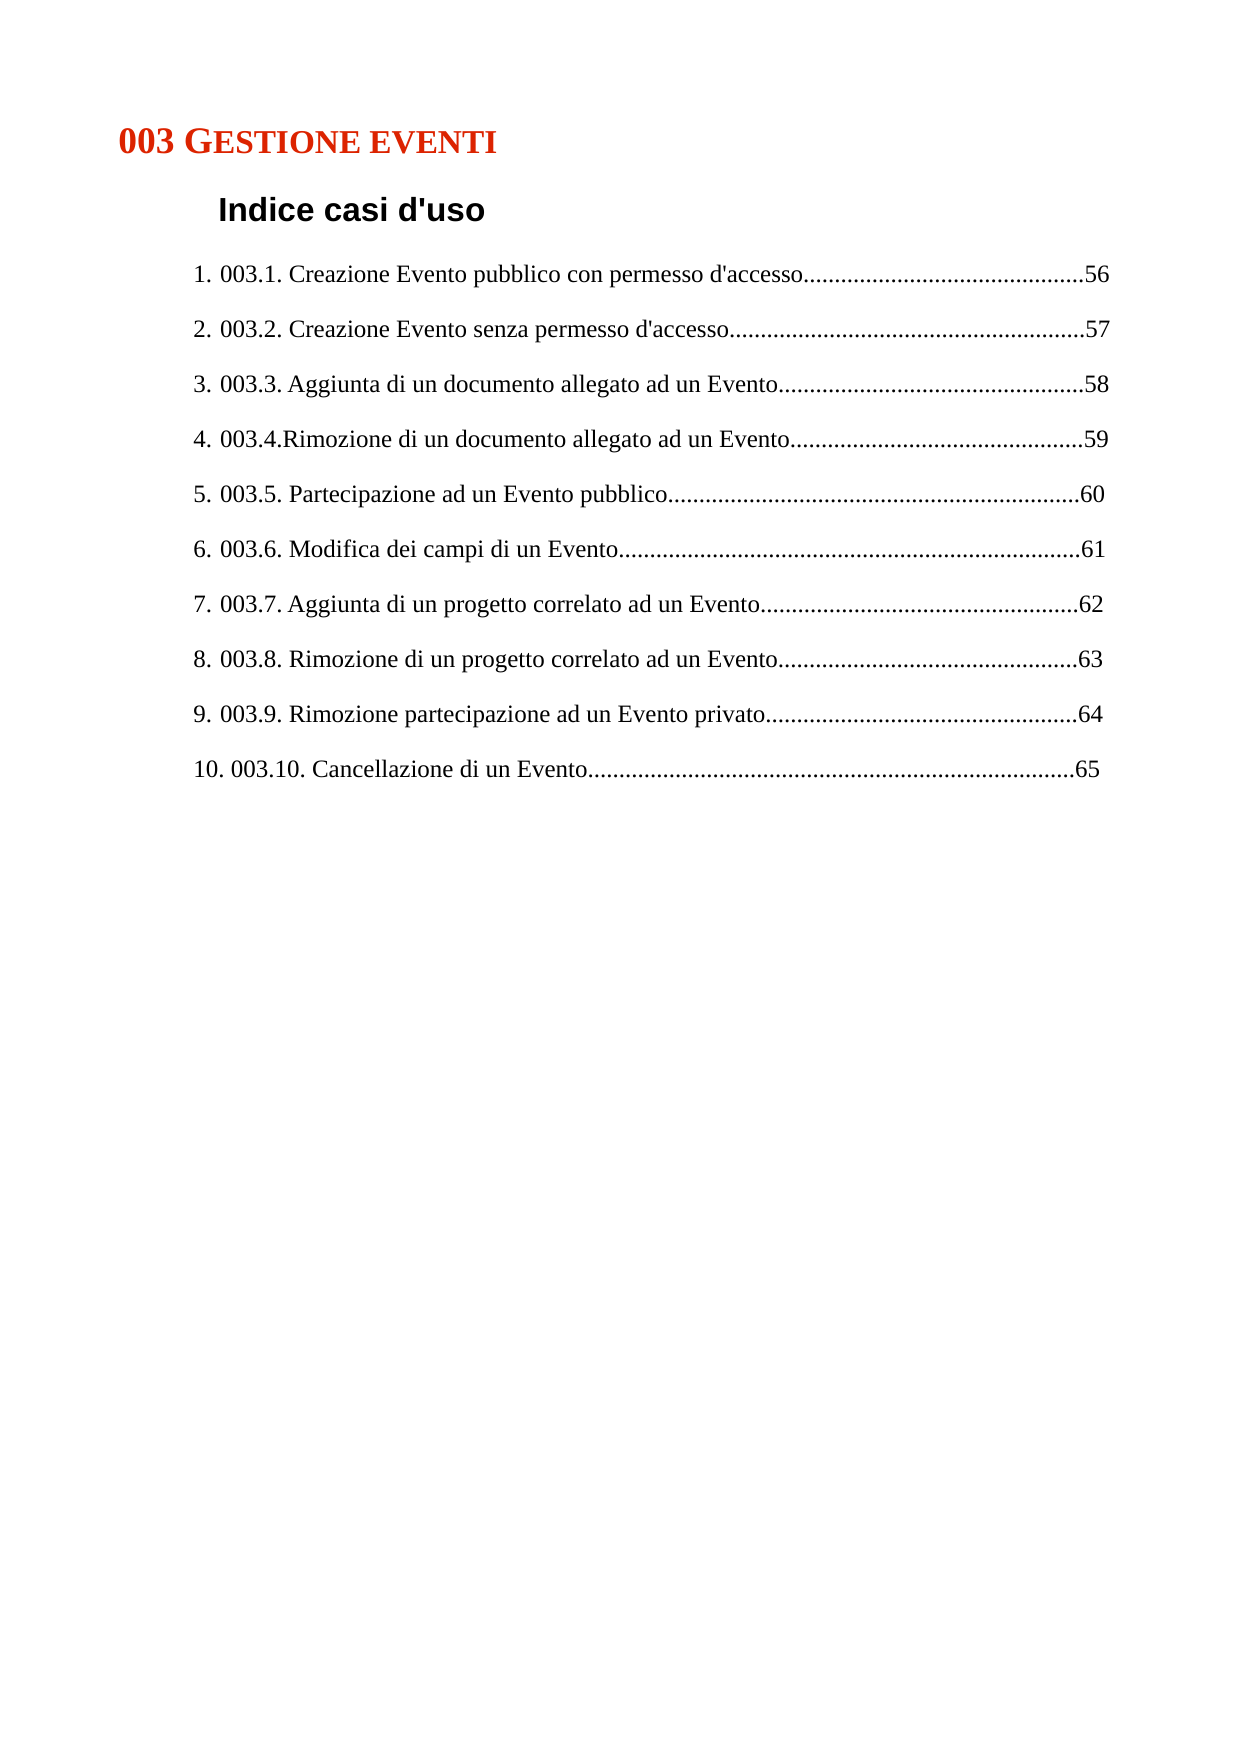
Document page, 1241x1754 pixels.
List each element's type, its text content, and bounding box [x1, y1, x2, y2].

list 003.4.Rimozione di un documento allegato ad un Evento...............................................59 [193, 424, 1122, 453]
list 003.3. Aggiunta di un documento allegato ad un Evento.................................................58 [193, 369, 1122, 398]
list 003.10. Cancellazione di un Evento..............................................................................65 [193, 754, 1122, 783]
list 003.1. Creazione Evento pubblico con permesso d'accesso.............................................56 [179, 259, 1122, 288]
list 003.9. Rimozione partecipazione ad un Evento privato..................................................64 [193, 699, 1122, 728]
list 003.7. Aggiunta di un progetto correlato ad un Evento...................................................62 [193, 589, 1122, 618]
list 003.5. Partecipazione ad un Evento pubblico..................................................................60 [193, 479, 1122, 508]
list 003.6. Modifica dei campi di un Evento..........................................................................61 [193, 534, 1122, 563]
list 003.8. Rimozione di un progetto correlato ad un Evento................................................63 [193, 644, 1122, 673]
text 003 GESTIONE EVENTI [118, 118, 1122, 161]
subtitle Indice casi d'uso [118, 190, 1122, 228]
list 003.2. Creazione Evento senza permesso d'accesso.........................................................57 [193, 314, 1122, 343]
